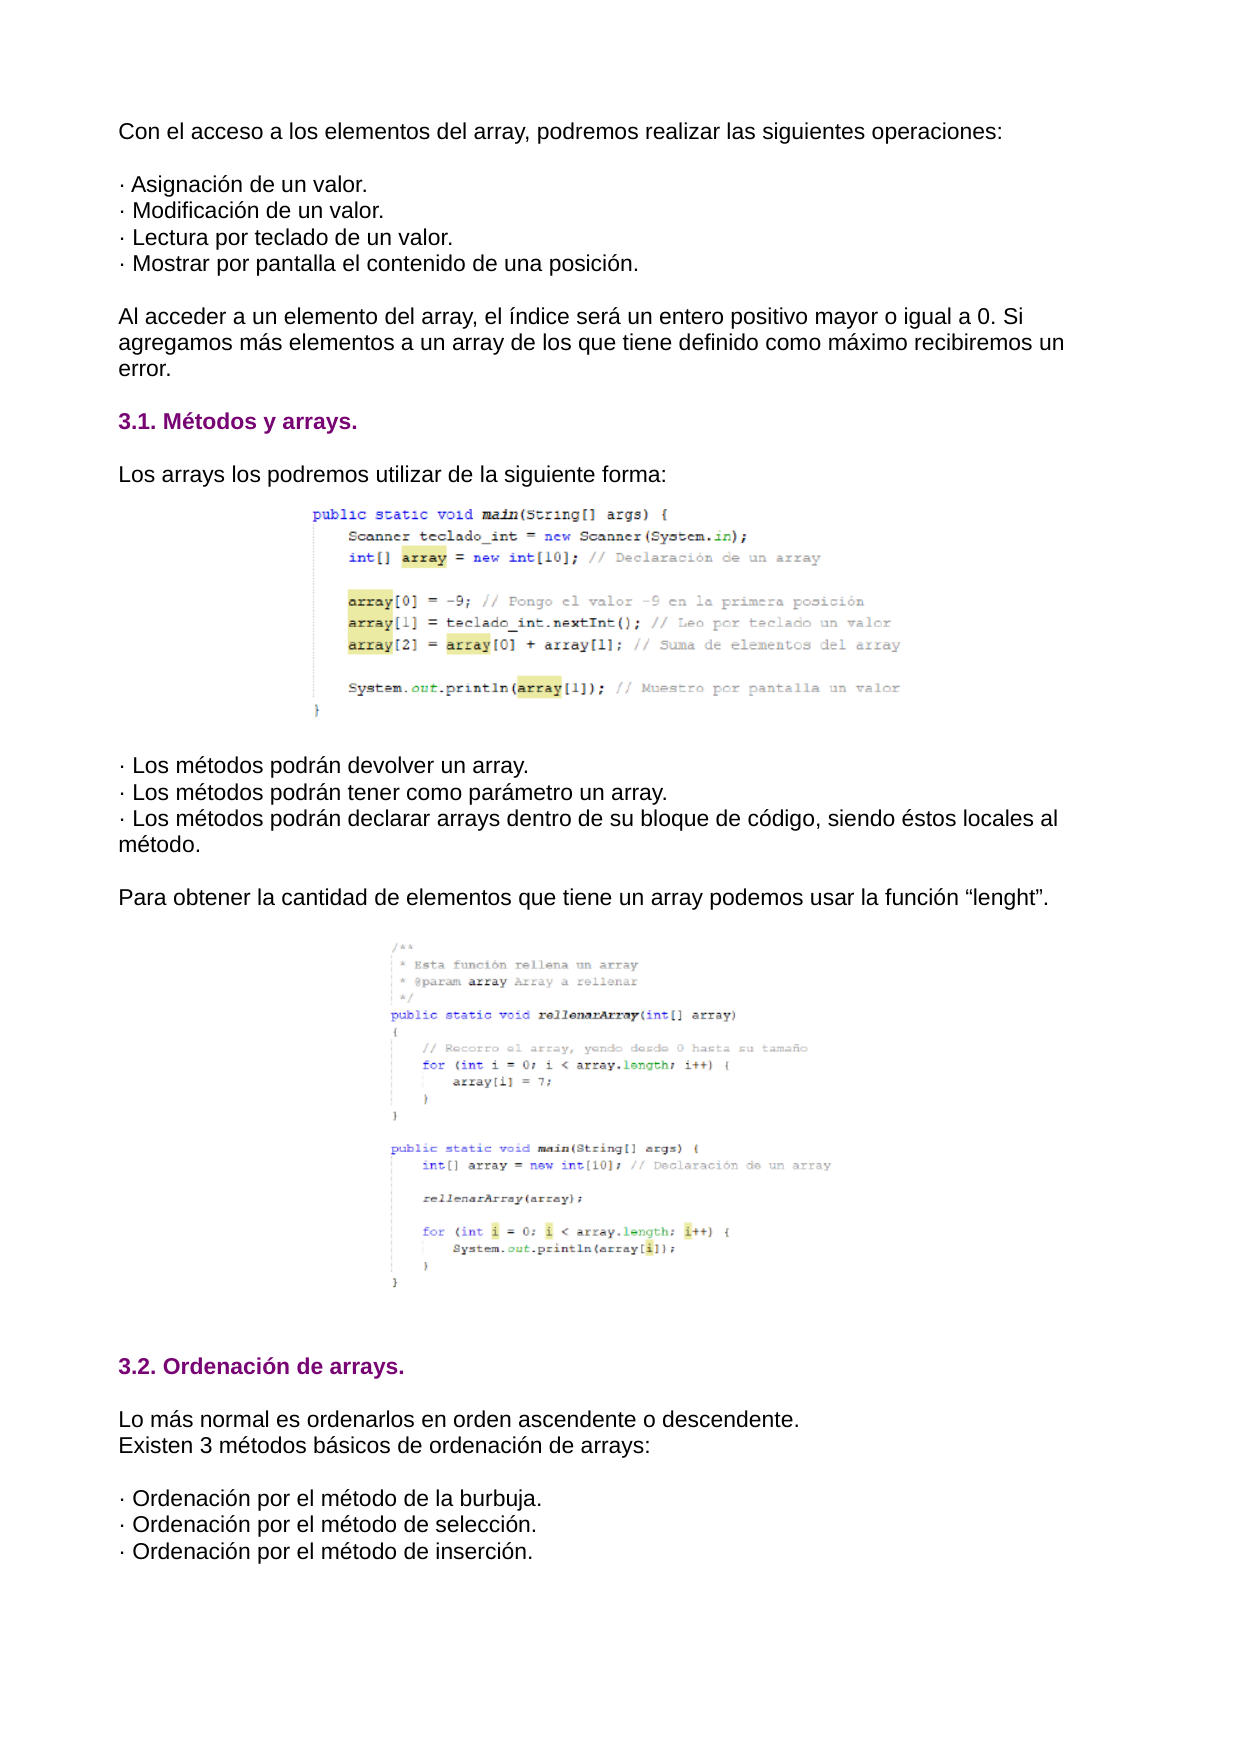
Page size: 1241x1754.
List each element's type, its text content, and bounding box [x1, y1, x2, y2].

text Al acceder a un elemento del array, el índice será un entero positivo mayor o igual a 0. Si agregamos más elementos a un array de los que tiene definido como máximo recibiremos un error. [118, 303, 1122, 382]
text · Los métodos podrán tener como parámetro un array. [118, 779, 1122, 805]
picture [308, 503, 932, 726]
text · Asignación de un valor. [118, 171, 1122, 197]
text · Modificación de un valor. [118, 197, 1122, 223]
text 3.2. Ordenación de arrays. [118, 1353, 1122, 1379]
text Los arrays los podremos utilizar de la siguiente forma: [118, 461, 1122, 487]
text 3.1. Métodos y arrays. [118, 408, 1122, 434]
text Existen 3 métodos básicos de ordenación de arrays: [118, 1432, 1122, 1459]
text · Los métodos podrán declarar arrays dentro de su bloque de código, siendo éstos locales al método. [118, 805, 1122, 858]
text Lo más normal es ordenarlos en orden ascendente o descendente. [118, 1406, 1122, 1432]
text · Ordenación por el método de la burbuja. [118, 1485, 1122, 1511]
text · Lectura por teclado de un valor. [118, 223, 1122, 250]
text · Mostrar por pantalla el contenido de una posición. [118, 250, 1122, 276]
text Con el acceso a los elementos del array, podremos realizar las siguientes operaciones: [118, 118, 1122, 144]
text · Ordenación por el método de inserción. [118, 1538, 1122, 1564]
picture [381, 929, 844, 1301]
text Para obtener la cantidad de elementos que tiene un array podemos usar la función “lenght”. [118, 884, 1122, 910]
text · Ordenación por el método de selección. [118, 1511, 1122, 1538]
text · Los métodos podrán devolver un array. [118, 752, 1122, 779]
